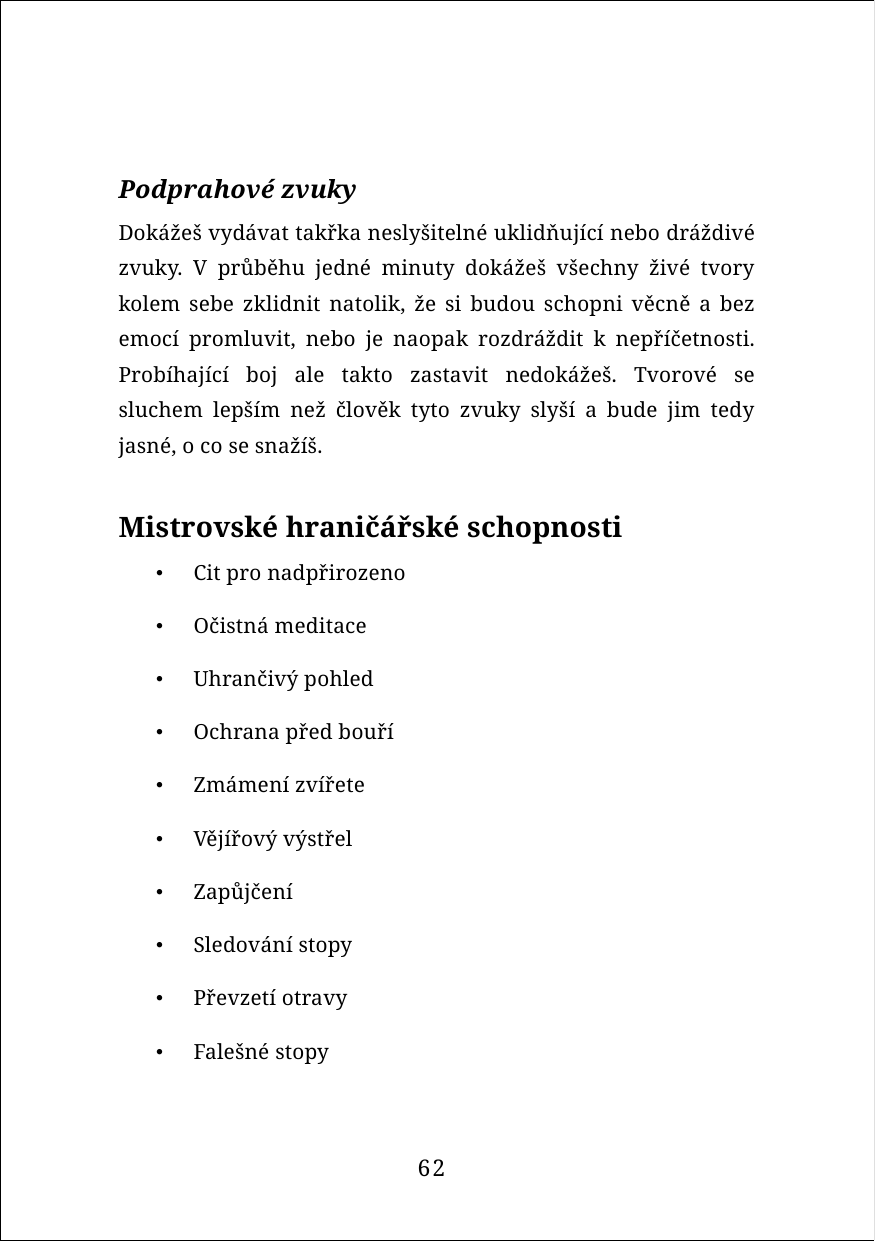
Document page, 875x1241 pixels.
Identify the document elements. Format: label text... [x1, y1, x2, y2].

list Ochrana před bouří [156, 717, 756, 746]
list Sledování stopy [156, 930, 756, 959]
list Cit pro nadpřirozeno [156, 558, 756, 586]
list Zapůjčení [156, 877, 756, 906]
subtitle Mistrovské hraničářské schopnosti [118, 508, 756, 546]
subtitle Podprahové zvuky [118, 172, 756, 206]
text Dokážeš vydávat takřka neslyšitelné uklidňující nebo dráždivé zvuky. V průběhu jedné minuty dokážeš všechny živé tvory kolem sebe zklidnit natolik, že si budou schopni věcně a bez emocí promluvit, nebo je naopak rozdráždit k nepříčetnosti. Probíhající boj ale takto zastavit nedokážeš. Tvorové se sluchem lepším než člověk tyto zvuky slyší a bude jim tedy jasné, o co se snažíš. [118, 218, 756, 459]
list Očistná meditace [156, 611, 756, 639]
list Převzetí otravy [156, 983, 756, 1012]
list Uhrančivý pohled [156, 664, 756, 693]
list Zmámení zvířete [156, 771, 756, 799]
list Vějířový výstřel [156, 824, 756, 852]
list Falešné stopy [156, 1037, 756, 1065]
